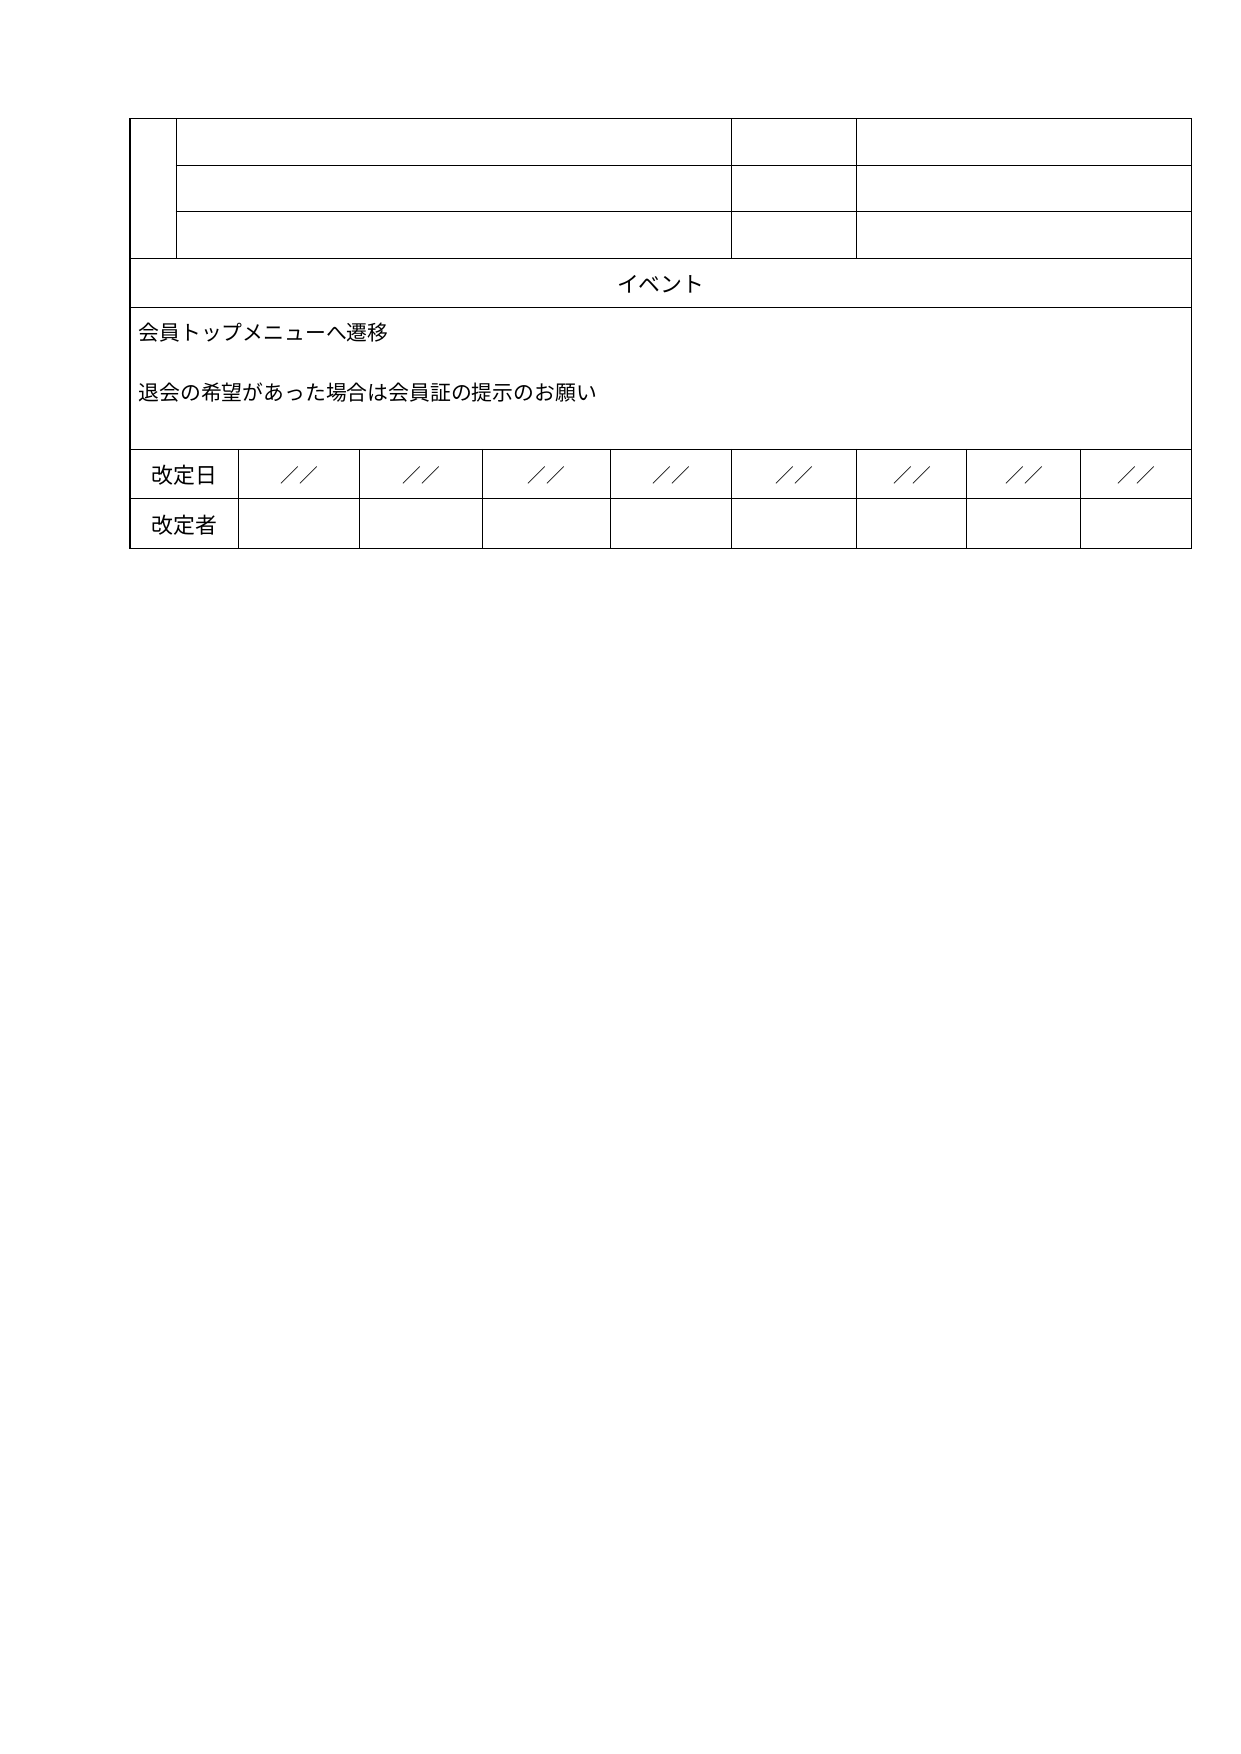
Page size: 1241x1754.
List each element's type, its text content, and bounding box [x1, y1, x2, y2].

table_cell [239, 499, 359, 548]
table_cell ／／ [732, 450, 856, 498]
table_cell [732, 119, 856, 164]
table_cell ／／ [967, 450, 1080, 498]
table_cell [177, 119, 731, 164]
table_cell [732, 166, 856, 211]
table_cell ／／ [360, 450, 482, 498]
table_cell 改定日 [131, 450, 238, 498]
table_cell ／／ [239, 450, 359, 498]
table_cell 改定者 [131, 499, 238, 548]
table_cell [857, 499, 966, 548]
table_cell [732, 212, 856, 257]
table_cell ／／ [611, 450, 731, 498]
table_cell 会員トップメニューへ遷移 退会の希望があった場合は会員証の提示のお願い [131, 308, 1191, 449]
table_cell ／／ [483, 450, 610, 498]
table_cell [857, 119, 1191, 164]
table_cell [360, 499, 482, 548]
table_cell [1081, 499, 1191, 548]
table_cell [857, 166, 1191, 211]
table_cell ／／ [857, 450, 966, 498]
table_cell イベント [131, 259, 1191, 307]
table_cell [732, 499, 856, 548]
table_cell [611, 499, 731, 548]
table_cell [177, 212, 731, 257]
table_cell [483, 499, 610, 548]
table_cell [857, 212, 1191, 257]
table_cell [177, 166, 731, 211]
table_cell [967, 499, 1080, 548]
table_cell ／／ [1081, 450, 1191, 498]
